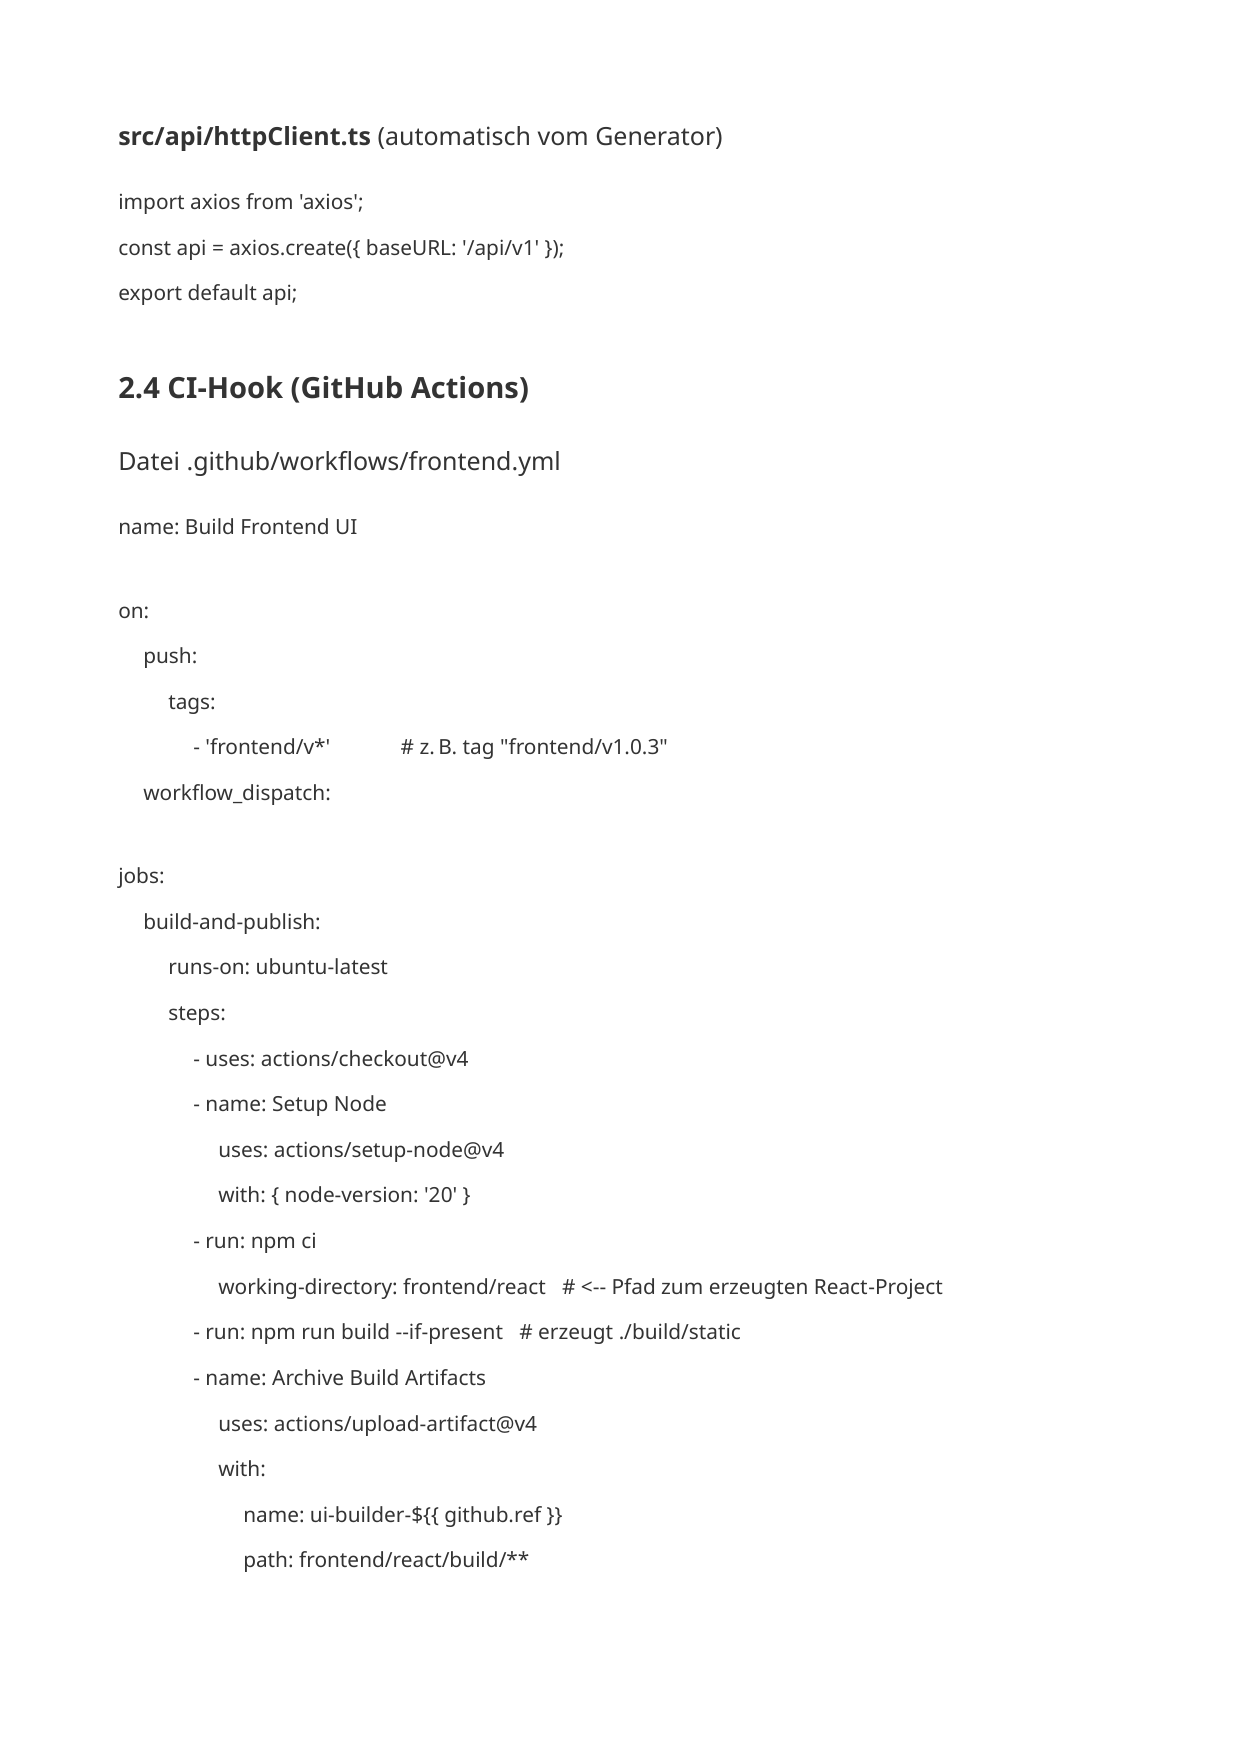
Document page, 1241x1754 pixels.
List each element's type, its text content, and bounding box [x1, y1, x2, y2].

text tags: [118, 687, 1122, 715]
text workflow_dispatch: [118, 778, 1122, 807]
text jobs: [118, 861, 1122, 890]
text const api = axios.create({ baseURL: '/api/v1' }); [118, 233, 1122, 261]
subtitle 2.4 CI‑Hook (GitHub Actions) [118, 367, 1122, 407]
text - 'frontend/v*' # z. B. tag "frontend/v1.0.3" [118, 732, 1122, 761]
text on: [118, 596, 1122, 624]
text runs-on: ubuntu-latest [118, 952, 1122, 981]
text working-directory: frontend/react # <-- Pfad zum erzeugten React‑Project [118, 1272, 1122, 1300]
text steps: [118, 998, 1122, 1027]
text Datei .github/workflows/frontend.yml [118, 443, 1122, 477]
text export default api; [118, 278, 1122, 306]
text - run: npm run build --if-present # erzeugt ./build/static [118, 1317, 1122, 1346]
text name: ui-builder-${{ github.ref }} [118, 1500, 1122, 1528]
text - name: Setup Node [118, 1089, 1122, 1118]
text src/api/httpClient.ts (automatisch vom Generator) [118, 118, 1122, 152]
text - run: npm ci [118, 1226, 1122, 1255]
text import axios from 'axios'; [118, 187, 1122, 216]
text with: [118, 1454, 1122, 1483]
text path: frontend/react/build/** [118, 1546, 1122, 1574]
text - name: Archive Build Artifacts [118, 1363, 1122, 1392]
text - uses: actions/checkout@v4 [118, 1044, 1122, 1072]
text build-and-publish: [118, 907, 1122, 935]
text with: { node-version: '20' } [118, 1181, 1122, 1209]
text uses: actions/upload-artifact@v4 [118, 1409, 1122, 1437]
text name: Build Frontend UI [118, 512, 1122, 541]
text push: [118, 641, 1122, 670]
text uses: actions/setup-node@v4 [118, 1135, 1122, 1163]
